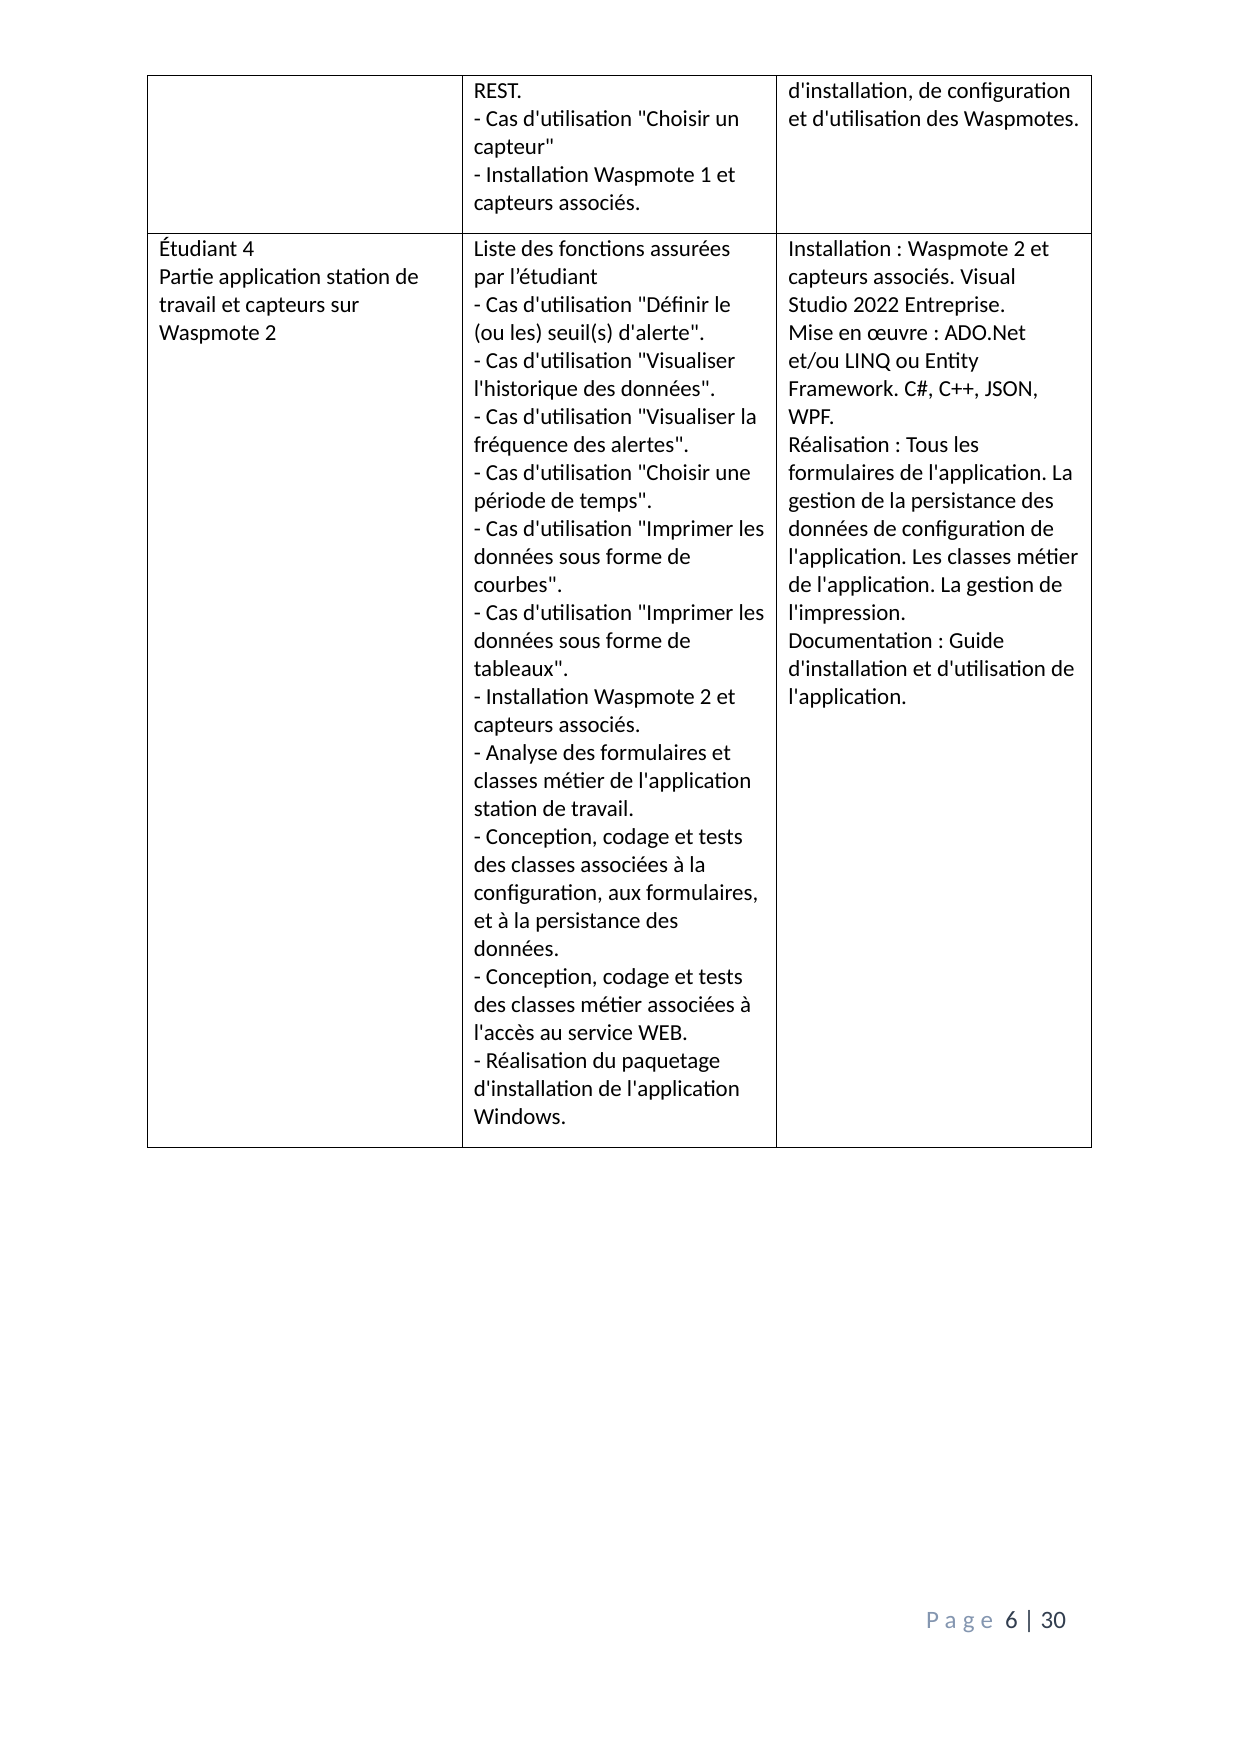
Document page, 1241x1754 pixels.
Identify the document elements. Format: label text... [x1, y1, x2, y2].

table_cell REST. - Cas d'utilisation "Choisir un capteur" - Installation Waspmote 1 et capteurs associés. [463, 76, 776, 233]
table_cell Étudiant 4 Partie application station de travail et capteurs sur Waspmote 2 [148, 234, 462, 1147]
table_cell [148, 76, 462, 233]
table_cell d'installation, de configuration et d'utilisation des Waspmotes. [777, 76, 1091, 233]
table_cell Liste des fonctions assurées par l’étudiant - Cas d'utilisation "Définir le (ou les) seuil(s) d'alerte". - Cas d'utilisation "Visualiser l'historique des données". - Cas d'utilisation "Visualiser la fréquence des alertes". - Cas d'utilisation "Choisir une période de temps". - Cas d'utilisation "Imprimer les données sous forme de courbes". - Cas d'utilisation "Imprimer les données sous forme de tableaux". - Installation Waspmote 2 et capteurs associés. - Analyse des formulaires et classes métier de l'application station de travail. - Conception, codage et tests des classes associées à la configuration, aux formulaires, et à la persistance des données. - Conception, codage et tests des classes métier associées à l'accès au service WEB. - Réalisation du paquetage d'installation de l'application Windows. [463, 234, 776, 1147]
table_cell Installation : Waspmote 2 et capteurs associés. Visual Studio 2022 Entreprise. Mise en œuvre : ADO.Net et/ou LINQ ou Entity Framework. C#, C++, JSON, WPF. Réalisation : Tous les formulaires de l'application. La gestion de la persistance des données de configuration de l'application. Les classes métier de l'application. La gestion de l'impression. Documentation : Guide d'installation et d'utilisation de l'application. [777, 234, 1091, 1147]
